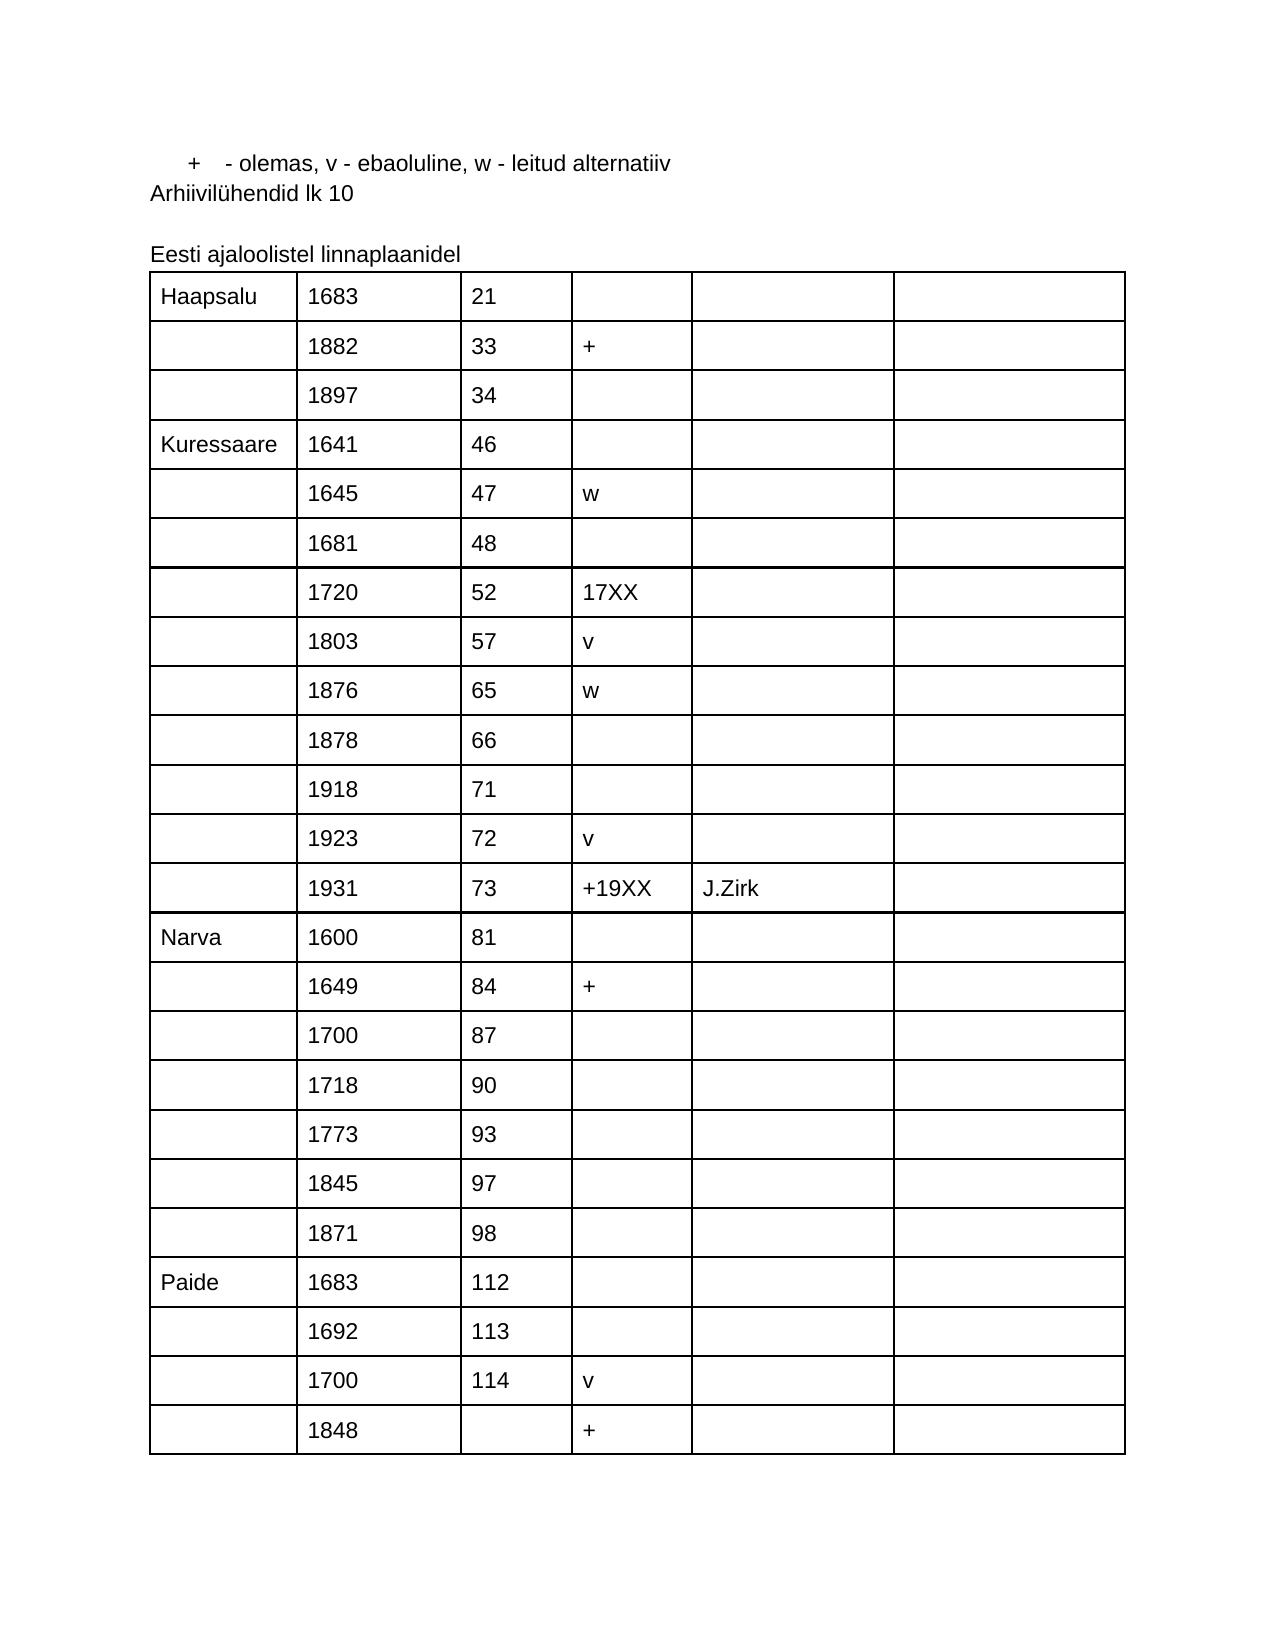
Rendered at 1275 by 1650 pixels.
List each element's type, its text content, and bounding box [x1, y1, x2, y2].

table_cell +19XX [573, 864, 691, 911]
table_cell 84 [462, 963, 571, 1010]
table_cell 57 [462, 618, 571, 665]
table_cell 1918 [298, 766, 460, 813]
table_cell [573, 1258, 691, 1306]
text Arhiivilühendid lk 10 [150, 180, 1125, 207]
table_cell 65 [462, 667, 571, 714]
table_cell 1641 [298, 421, 460, 468]
table_cell [693, 1357, 893, 1404]
table_cell [462, 1406, 571, 1453]
table_cell [895, 1209, 1124, 1256]
table_cell [573, 1308, 691, 1355]
table_cell Narva [151, 914, 296, 961]
table_cell [693, 1160, 893, 1207]
table_cell [895, 569, 1124, 616]
table_cell [151, 618, 296, 665]
table_cell w [573, 470, 691, 517]
table_cell [573, 519, 691, 566]
table_cell 1718 [298, 1061, 460, 1108]
table_cell v [573, 815, 691, 862]
table_cell [895, 1160, 1124, 1207]
table_cell 1683 [298, 1258, 460, 1306]
table_cell + [573, 1406, 691, 1453]
table_cell [895, 470, 1124, 517]
table_cell [151, 766, 296, 813]
table_cell Paide [151, 1258, 296, 1306]
table_cell 113 [462, 1308, 571, 1355]
table_cell [151, 569, 296, 616]
table_cell [693, 815, 893, 862]
table_cell 1649 [298, 963, 460, 1010]
table_cell [573, 421, 691, 468]
table_cell [693, 716, 893, 763]
table_cell 1848 [298, 1406, 460, 1453]
table_cell [895, 1061, 1124, 1108]
table_cell [573, 1012, 691, 1059]
table_cell [693, 371, 893, 419]
table_cell [151, 1308, 296, 1355]
table_cell [693, 519, 893, 566]
table_cell [151, 470, 296, 517]
table_cell 1600 [298, 914, 460, 961]
table_cell [693, 1209, 893, 1256]
table_cell 1845 [298, 1160, 460, 1207]
table_cell [895, 914, 1124, 961]
table_cell [573, 371, 691, 419]
table_cell [573, 914, 691, 961]
table_cell 17XX [573, 569, 691, 616]
table_cell [151, 1209, 296, 1256]
table_header 1683 [298, 273, 460, 320]
table_header 21 [462, 273, 571, 320]
table_cell 1882 [298, 322, 460, 369]
table_cell 81 [462, 914, 571, 961]
table_cell [693, 569, 893, 616]
table_cell [151, 1012, 296, 1059]
table_cell [895, 1308, 1124, 1355]
table_header [573, 273, 691, 320]
table_cell J.Zirk [693, 864, 893, 911]
table_cell [151, 1160, 296, 1207]
list - olemas, v - ebaoluline, w - leitud alternatiiv [187, 150, 1125, 176]
table_cell 87 [462, 1012, 571, 1059]
table_cell [573, 1209, 691, 1256]
table_cell [895, 1258, 1124, 1306]
table_cell [895, 864, 1124, 911]
table_cell [693, 470, 893, 517]
table_cell [895, 1357, 1124, 1404]
table_cell [151, 519, 296, 566]
table_cell 52 [462, 569, 571, 616]
table_cell 34 [462, 371, 571, 419]
table_cell [693, 322, 893, 369]
table_cell 98 [462, 1209, 571, 1256]
table_cell Kuressaare [151, 421, 296, 468]
table_cell + [573, 322, 691, 369]
table_cell [895, 618, 1124, 665]
table_cell 1720 [298, 569, 460, 616]
table_cell 1878 [298, 716, 460, 763]
table_cell 1897 [298, 371, 460, 419]
table_cell [693, 667, 893, 714]
table_cell [693, 963, 893, 1010]
table_cell [895, 322, 1124, 369]
table_cell [151, 371, 296, 419]
table_cell [895, 519, 1124, 566]
table_header Haapsalu [151, 273, 296, 320]
table_cell 1681 [298, 519, 460, 566]
table_cell [151, 1357, 296, 1404]
table_header [895, 273, 1124, 320]
table_cell [151, 1406, 296, 1453]
table_cell [573, 1061, 691, 1108]
table_cell [895, 815, 1124, 862]
table_cell [693, 1406, 893, 1453]
table_cell [895, 766, 1124, 813]
table_cell + [573, 963, 691, 1010]
table_cell 33 [462, 322, 571, 369]
table_cell 1692 [298, 1308, 460, 1355]
table_cell [693, 914, 893, 961]
table_cell [573, 766, 691, 813]
table_cell 48 [462, 519, 571, 566]
table_cell 72 [462, 815, 571, 862]
table_cell [151, 815, 296, 862]
table_cell [895, 421, 1124, 468]
table_cell 97 [462, 1160, 571, 1207]
table_cell [895, 371, 1124, 419]
table_cell [573, 1111, 691, 1158]
table_cell 1923 [298, 815, 460, 862]
table_cell 1700 [298, 1357, 460, 1404]
table_cell [151, 716, 296, 763]
table_cell 90 [462, 1061, 571, 1108]
table_cell 1931 [298, 864, 460, 911]
table_cell [895, 1406, 1124, 1453]
table_cell [895, 963, 1124, 1010]
table_cell [151, 322, 296, 369]
table_header [693, 273, 893, 320]
table_cell 1700 [298, 1012, 460, 1059]
table_cell 1773 [298, 1111, 460, 1158]
table_cell 93 [462, 1111, 571, 1158]
table_cell [573, 1160, 691, 1207]
table_cell 1876 [298, 667, 460, 714]
table_cell [693, 618, 893, 665]
table_cell v [573, 1357, 691, 1404]
table_cell [693, 1258, 893, 1306]
table_cell 47 [462, 470, 571, 517]
text Eesti ajaloolistel linnaplaanidel [150, 241, 1125, 267]
table_cell 112 [462, 1258, 571, 1306]
table_cell [151, 1061, 296, 1108]
table_cell 1803 [298, 618, 460, 665]
table_cell [895, 1012, 1124, 1059]
table_cell 1645 [298, 470, 460, 517]
table_cell 46 [462, 421, 571, 468]
table_cell [693, 1308, 893, 1355]
table_cell 71 [462, 766, 571, 813]
table_cell [151, 864, 296, 911]
table_cell [895, 667, 1124, 714]
table_cell [895, 716, 1124, 763]
table_cell [693, 1061, 893, 1108]
table_cell [693, 1111, 893, 1158]
table_cell [573, 716, 691, 763]
table_cell [895, 1111, 1124, 1158]
table_cell 114 [462, 1357, 571, 1404]
table_cell [693, 1012, 893, 1059]
table_cell 73 [462, 864, 571, 911]
table_cell 66 [462, 716, 571, 763]
table_cell [693, 421, 893, 468]
table_cell w [573, 667, 691, 714]
table_cell [151, 963, 296, 1010]
table_cell v [573, 618, 691, 665]
table_cell [151, 1111, 296, 1158]
table_cell [693, 766, 893, 813]
table_cell 1871 [298, 1209, 460, 1256]
table_cell [151, 667, 296, 714]
